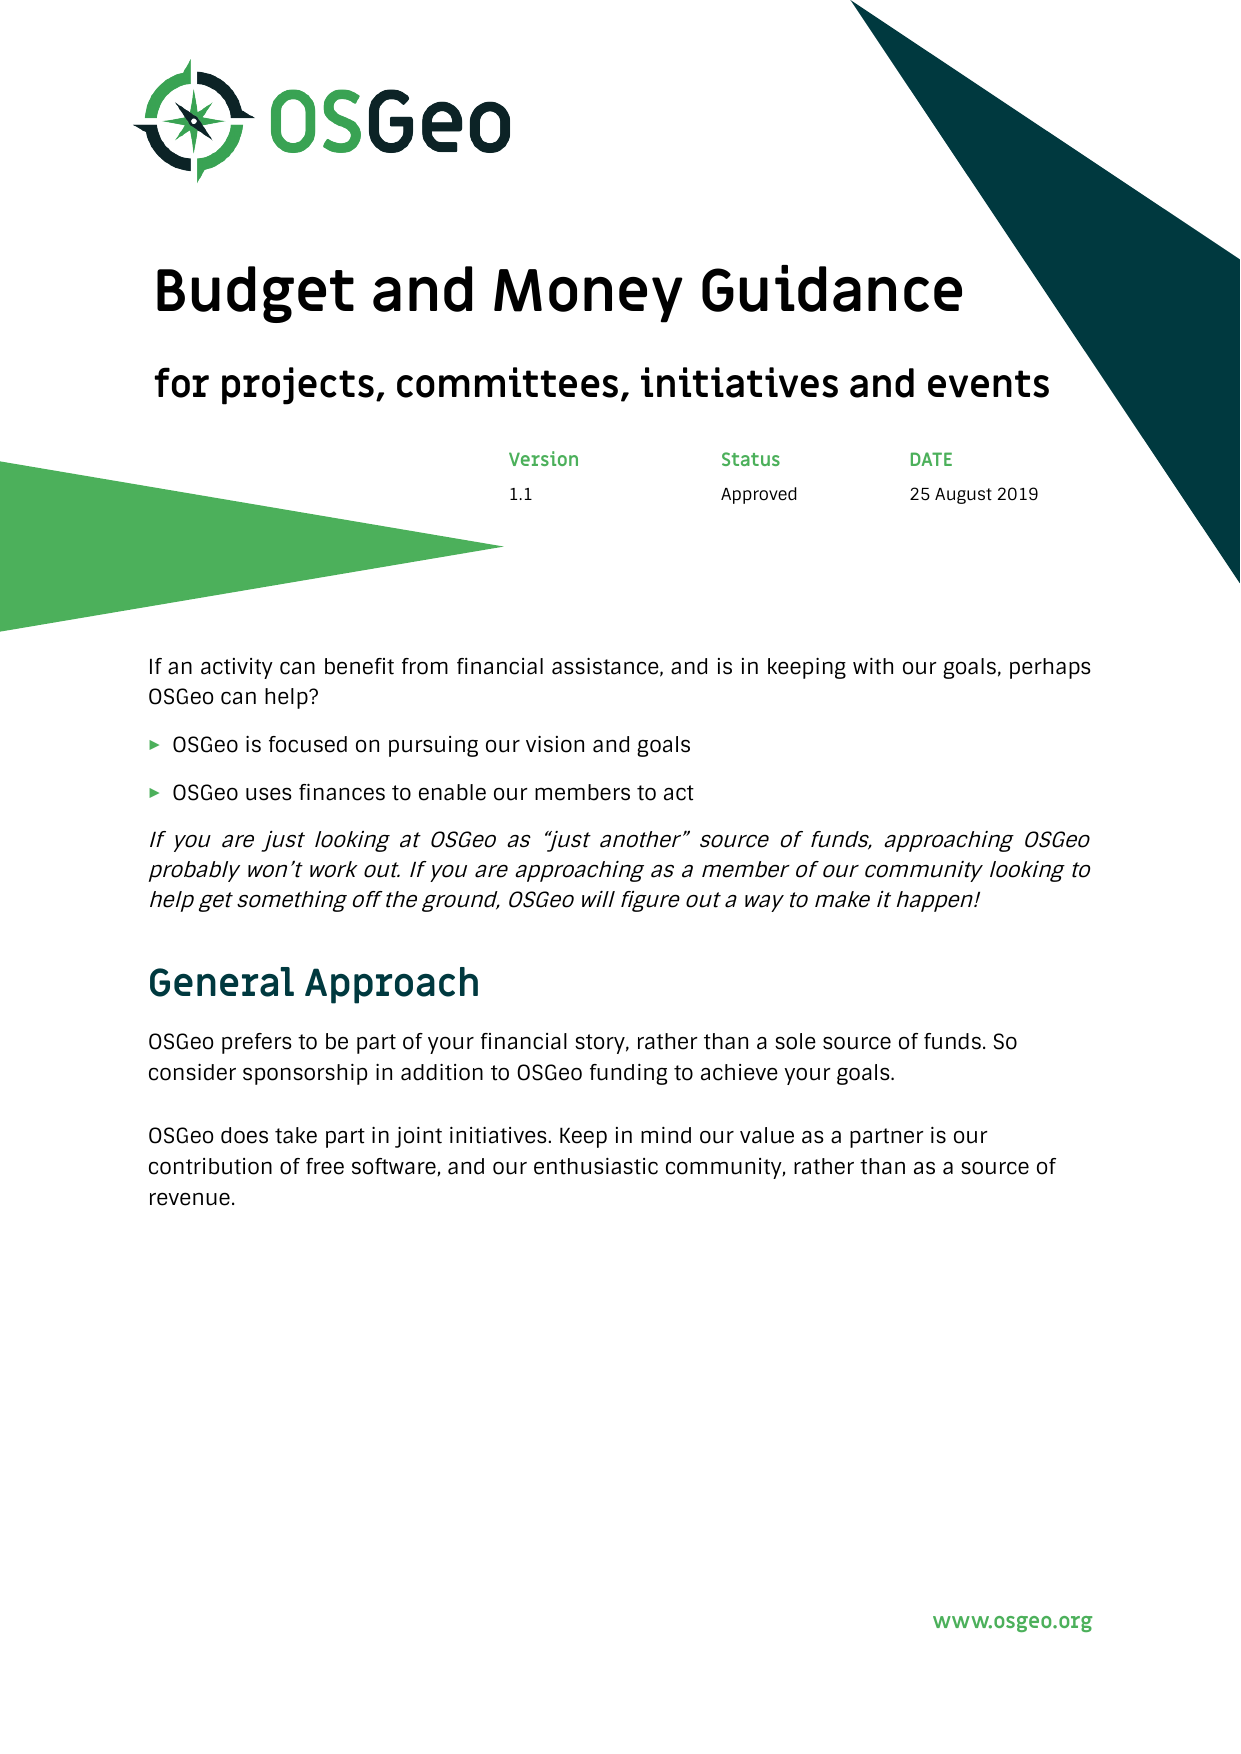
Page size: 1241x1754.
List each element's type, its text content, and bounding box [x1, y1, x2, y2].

list OSGeo uses finances to enable our members to act [148, 779, 1093, 806]
table_header Version [502, 442, 715, 478]
text If you are just looking at OSGeo as “just another” source of funds, approaching OSGeo probably won’t work out. If you are approaching as a member of our community looking to help get something off the ground, OSGeo will figure out a way to make it happen! [148, 827, 1093, 914]
table_header Budget and Money Guidance for projects, committees, initiatives and events [148, 224, 1098, 442]
subtitle General Approach [148, 959, 1093, 1009]
table_header Status [715, 442, 903, 478]
table_cell Approved [715, 478, 903, 654]
text If an activity can benefit from financial assistance, and is in keeping with our goals, perhaps OSGeo can help? [148, 654, 1093, 711]
text OSGeo does take part in joint initiatives. Keep in mind our value as a partner is our contribution of free software, and our enthusiastic community, rather than as a source of revenue. [148, 1123, 1093, 1212]
table_header DATE [904, 442, 1093, 478]
table_cell 1.1 [502, 478, 715, 654]
table_cell 25 August 2019 [904, 478, 1093, 654]
picture [132, 59, 511, 184]
text OSGeo prefers to be part of your financial story, rather than a sole source of funds. So consider sponsorship in addition to OSGeo funding to achieve your goals. [148, 1029, 1093, 1087]
list OSGeo is focused on pursuing our vision and goals [148, 732, 1093, 759]
